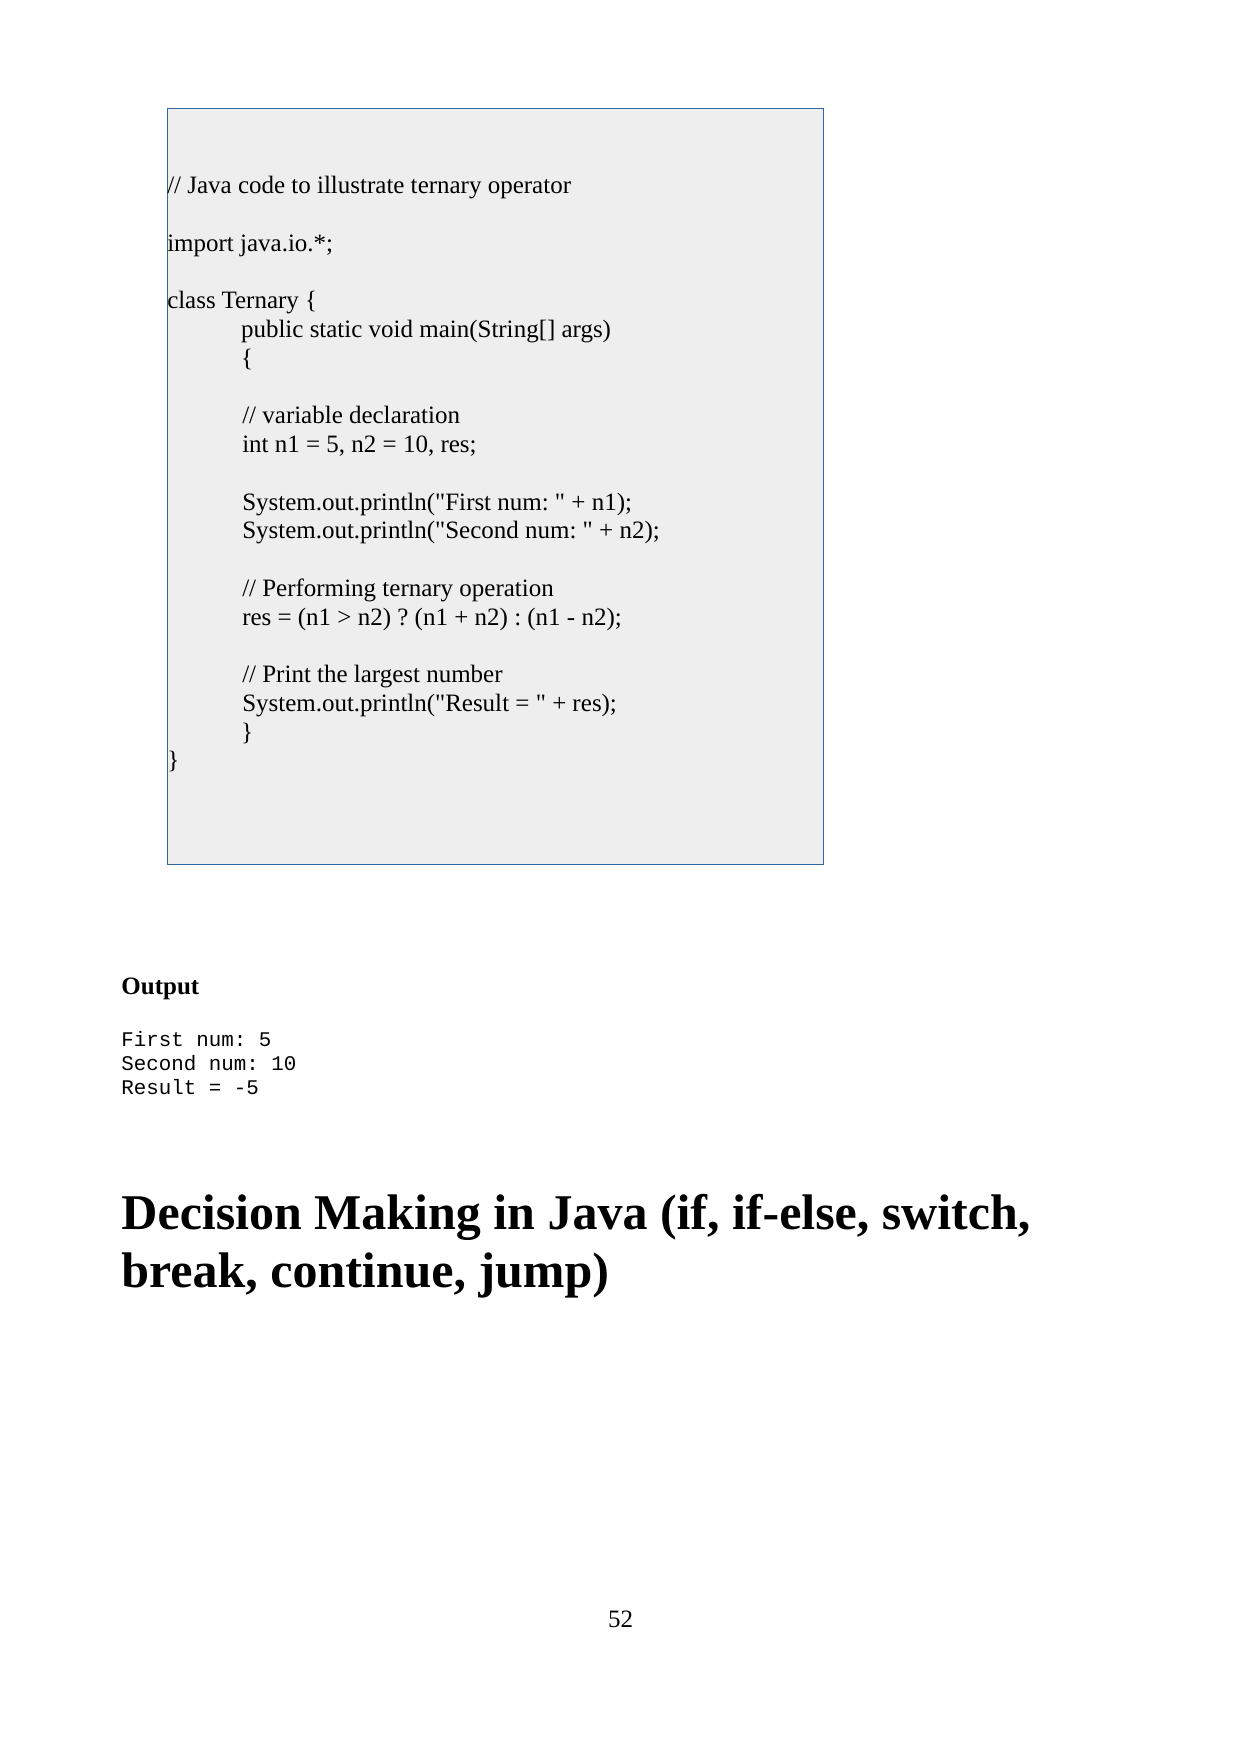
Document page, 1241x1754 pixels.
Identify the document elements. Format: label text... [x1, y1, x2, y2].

text Second num: 10 [118, 1053, 1122, 1077]
text Output [118, 968, 1122, 1000]
text First num: 5 [118, 1026, 1122, 1053]
text Result = -5 [118, 1077, 1122, 1100]
subtitle Decision Making in Java (if, if-else, switch, break, continue, jump) [118, 1180, 1122, 1298]
